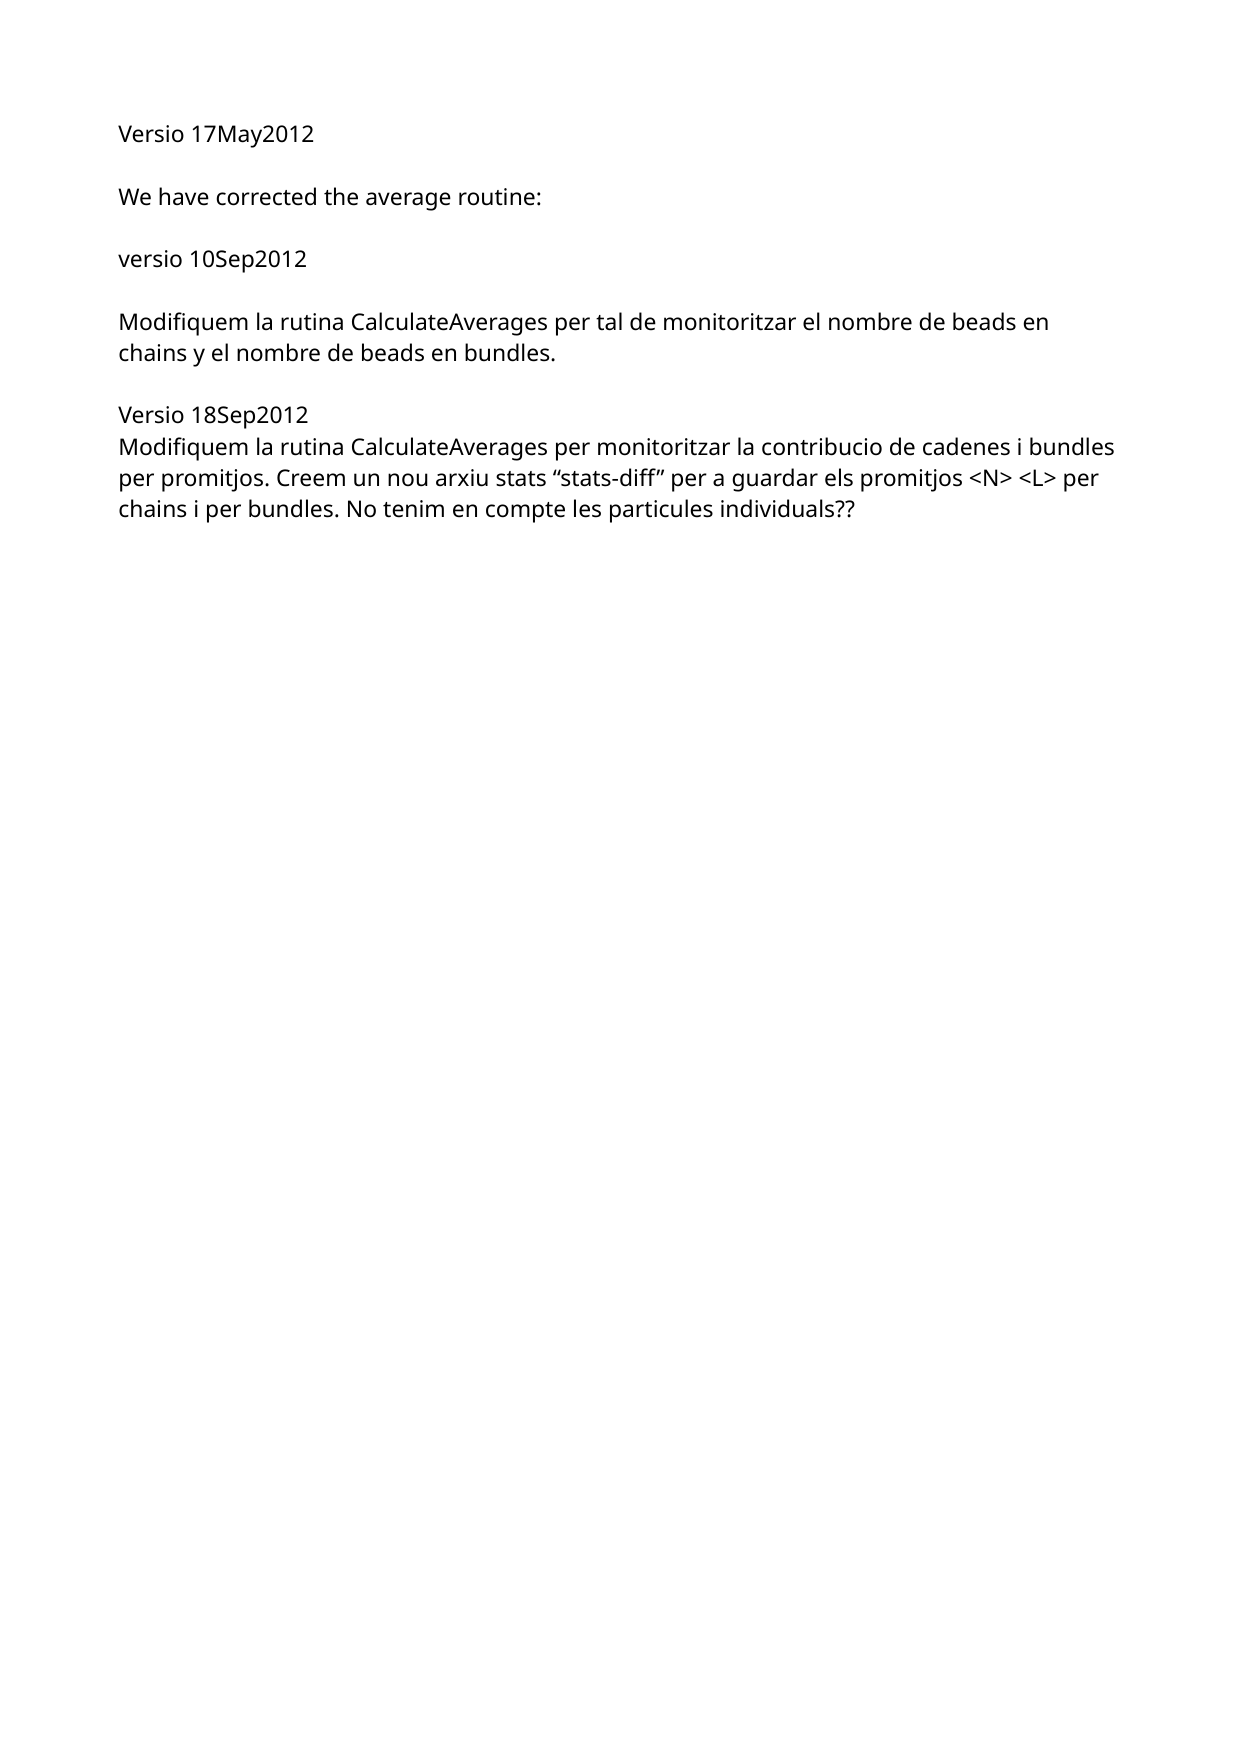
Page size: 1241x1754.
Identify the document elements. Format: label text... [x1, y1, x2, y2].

text Modifiquem la rutina CalculateAverages per monitoritzar la contribucio de cadenes i bundles per promitjos. Creem un nou arxiu stats “stats-diff” per a guardar els promitjos <N> <L> per chains i per bundles. No tenim en compte les particules individuals?? [118, 431, 1122, 524]
text versio 10Sep2012 [118, 243, 1122, 274]
text Modifiquem la rutina CalculateAverages per tal de monitoritzar el nombre de beads en chains y el nombre de beads en bundles. [118, 306, 1122, 368]
text Versio 18Sep2012 [118, 399, 1122, 431]
text We have corrected the average routine: [118, 181, 1122, 212]
text Versio 17May2012 [118, 118, 1122, 149]
